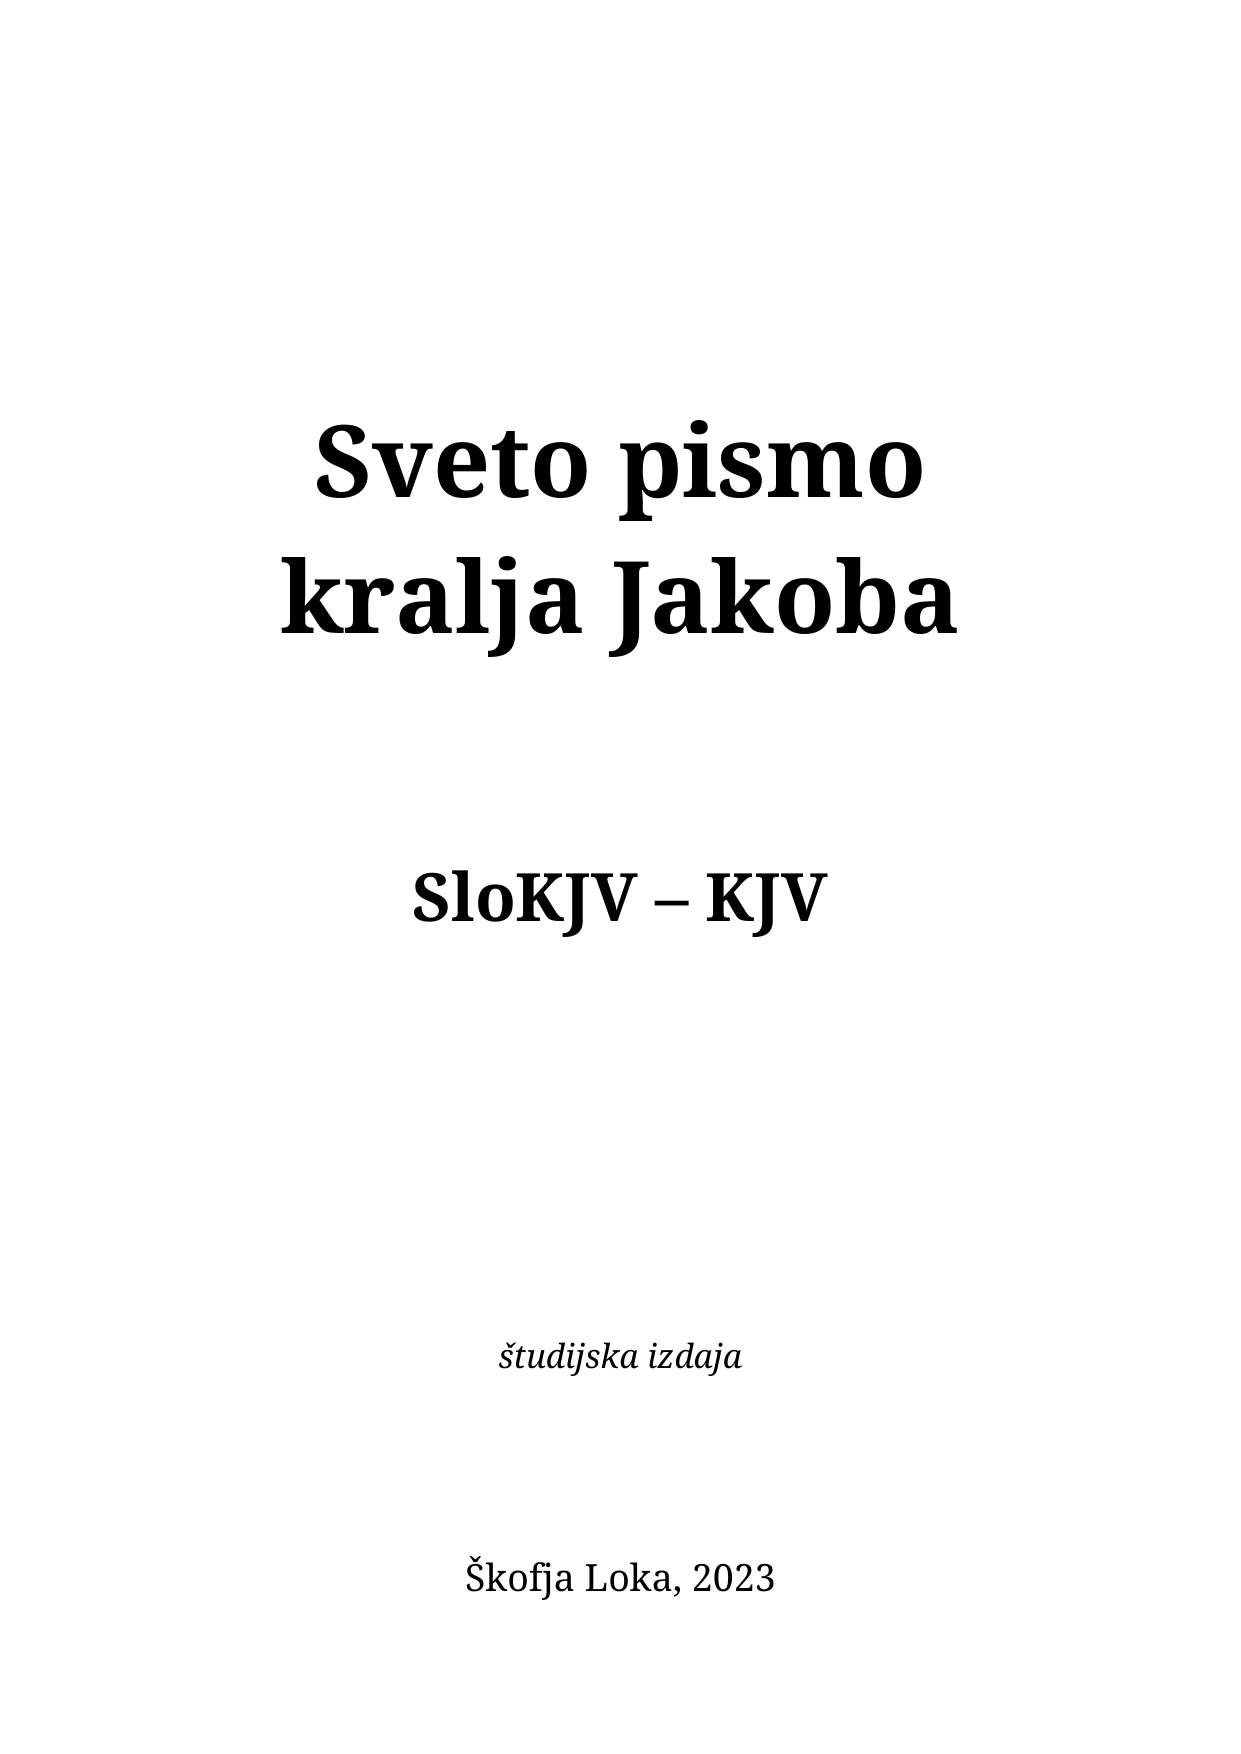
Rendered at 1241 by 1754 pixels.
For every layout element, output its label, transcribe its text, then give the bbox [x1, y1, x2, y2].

text študijska izdaja [118, 1333, 1122, 1378]
text Škofja Loka, 2023 [118, 1552, 1122, 1603]
text kralja Jakoba [118, 527, 1122, 663]
text SloKJV – KJV [118, 851, 1122, 941]
text Sveto pismo [118, 391, 1122, 527]
